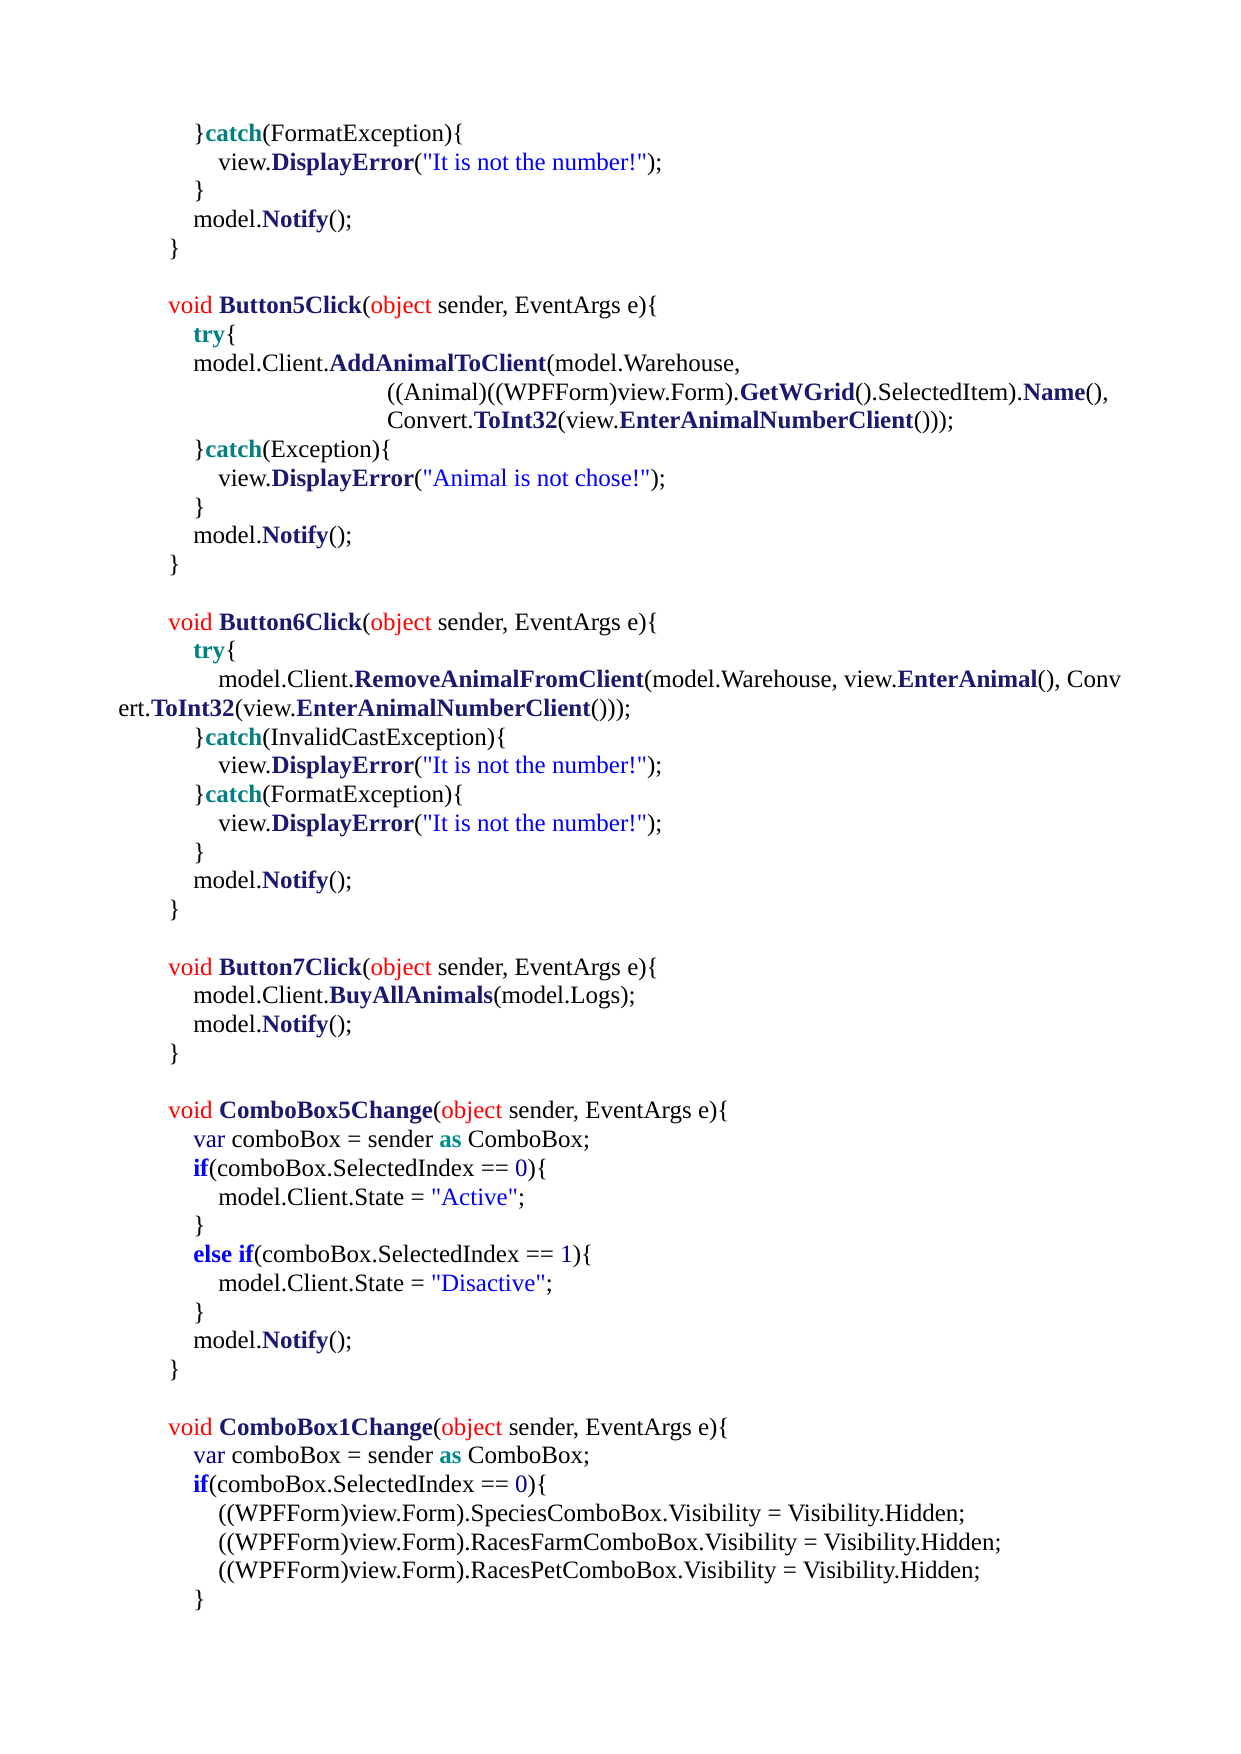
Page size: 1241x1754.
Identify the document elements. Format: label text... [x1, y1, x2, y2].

text }catch(FormatException){ view.DisplayError("It is not the number!"); } model.Notify(); } void Button5Click(object sender, EventArgs e){ try{ model.Client.AddAnimalToClient(model.Warehouse, ((Animal)((WPFForm)view.Form).GetWGrid().SelectedItem).Name(), Convert.ToInt32(view.EnterAnimalNumberClient())); }catch(Exception){ view.DisplayError("Animal is not chose!"); } model.Notify(); } void Button6Click(object sender, EventArgs e){ try{ model.Client.RemoveAnimalFromClient(model.Warehouse, view.EnterAnimal(), Convert.ToInt32(view.EnterAnimalNumberClient())); }catch(InvalidCastException){ view.DisplayError("It is not the number!"); }catch(FormatException){ view.DisplayError("It is not the number!"); } model.Notify(); } void Button7Click(object sender, EventArgs e){ model.Client.BuyAllAnimals(model.Logs); model.Notify(); } void ComboBox5Change(object sender, EventArgs e){ var comboBox = sender as ComboBox; if(comboBox.SelectedIndex == 0){ model.Client.State = "Active"; } else if(comboBox.SelectedIndex == 1){ model.Client.State = "Disactive"; } model.Notify(); } void ComboBox1Change(object sender, EventArgs e){ var comboBox = sender as ComboBox; if(comboBox.SelectedIndex == 0){ ((WPFForm)view.Form).SpeciesComboBox.Visibility = Visibility.Hidden; ((WPFForm)view.Form).RacesFarmComboBox.Visibility = Visibility.Hidden; ((WPFForm)view.Form).RacesPetComboBox.Visibility = Visibility.Hidden; } [118, 118, 1122, 1613]
